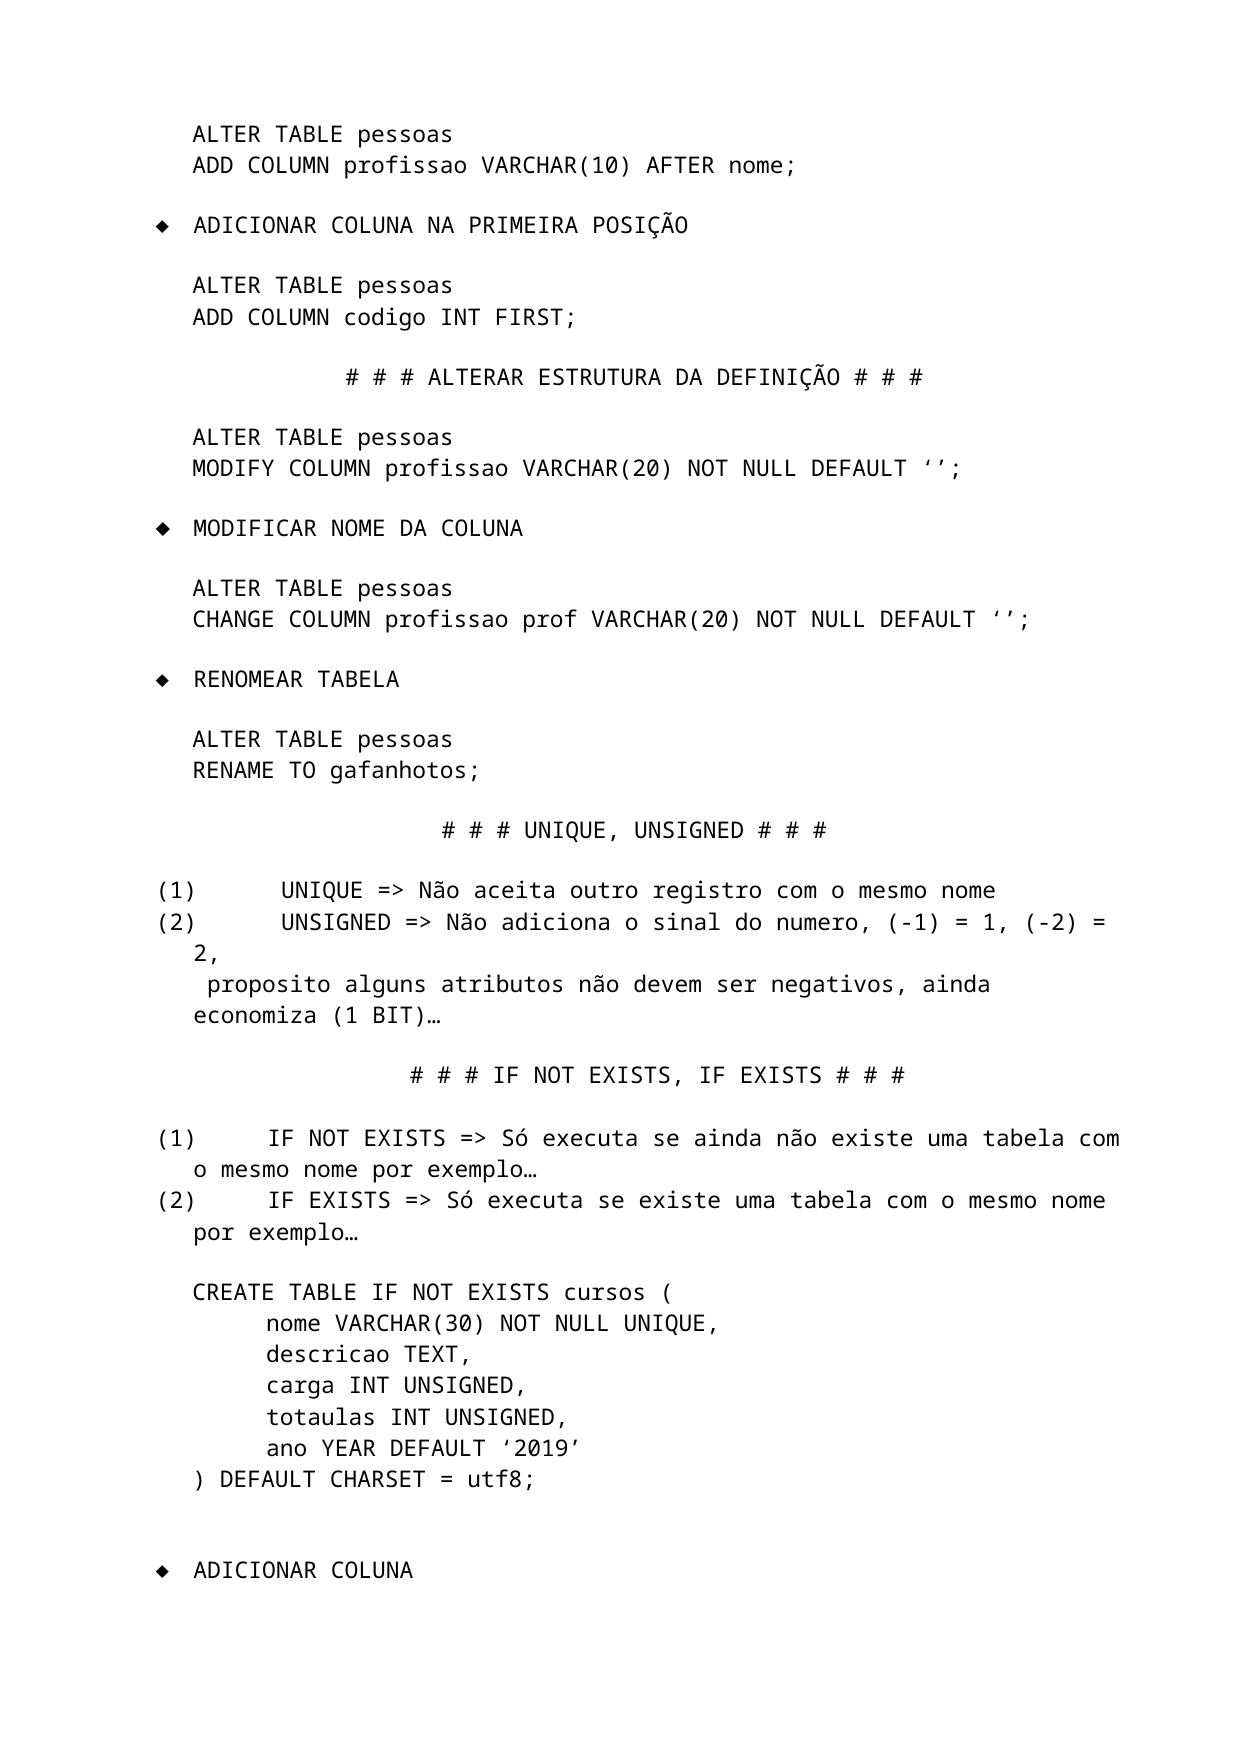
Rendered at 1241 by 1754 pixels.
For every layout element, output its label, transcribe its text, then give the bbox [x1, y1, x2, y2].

text # # # IF NOT EXISTS, IF EXISTS # # # [118, 1059, 1122, 1091]
text # # # ALTERAR ESTRUTURA DA DEFINIÇÃO # # # [118, 361, 1122, 392]
text descricao TEXT, [118, 1338, 1122, 1369]
list ADICIONAR COLUNA [156, 1554, 1122, 1586]
text ADD COLUMN profissao VARCHAR(10) AFTER nome; [118, 149, 1122, 181]
list MODIFICAR NOME DA COLUNA [156, 512, 1122, 543]
list UNSIGNED => Não adiciona o sinal do numero, (-1) = 1, (-2) = 2, [156, 906, 1122, 968]
list proposito alguns atributos não devem ser negativos, ainda economiza (1 BIT)… [156, 968, 1122, 1031]
list IF NOT EXISTS => Só executa se ainda não existe uma tabela com o mesmo nome por exemplo… [156, 1122, 1122, 1184]
text CHANGE COLUMN profissao prof VARCHAR(20) NOT NULL DEFAULT ‘’; [118, 603, 1122, 634]
list UNIQUE => Não aceita outro registro com o mesmo nome [156, 874, 1122, 906]
text ALTER TABLE pessoas [118, 421, 1122, 452]
text ADD COLUMN codigo INT FIRST; [118, 301, 1122, 332]
text totaulas INT UNSIGNED, [118, 1401, 1122, 1432]
text carga INT UNSIGNED, [118, 1369, 1122, 1401]
text MODIFY COLUMN profissao VARCHAR(20) NOT NULL DEFAULT ‘’; [118, 452, 1122, 483]
text ALTER TABLE pessoas [118, 118, 1122, 149]
text RENAME TO gafanhotos; [118, 754, 1122, 786]
text ) DEFAULT CHARSET = utf8; [118, 1463, 1122, 1494]
text CREATE TABLE IF NOT EXISTS cursos ( [118, 1276, 1122, 1307]
list ADICIONAR COLUNA NA PRIMEIRA POSIÇÃO [156, 209, 1122, 241]
list IF EXISTS => Só executa se existe uma tabela com o mesmo nome por exemplo… [156, 1184, 1122, 1247]
list RENOMEAR TABELA [156, 663, 1122, 694]
text ALTER TABLE pessoas [118, 572, 1122, 603]
text # # # UNIQUE, UNSIGNED # # # [118, 814, 1122, 846]
text nome VARCHAR(30) NOT NULL UNIQUE, [118, 1307, 1122, 1338]
text ALTER TABLE pessoas [118, 723, 1122, 754]
text ano YEAR DEFAULT ‘2019’ [118, 1432, 1122, 1463]
text ALTER TABLE pessoas [118, 269, 1122, 301]
